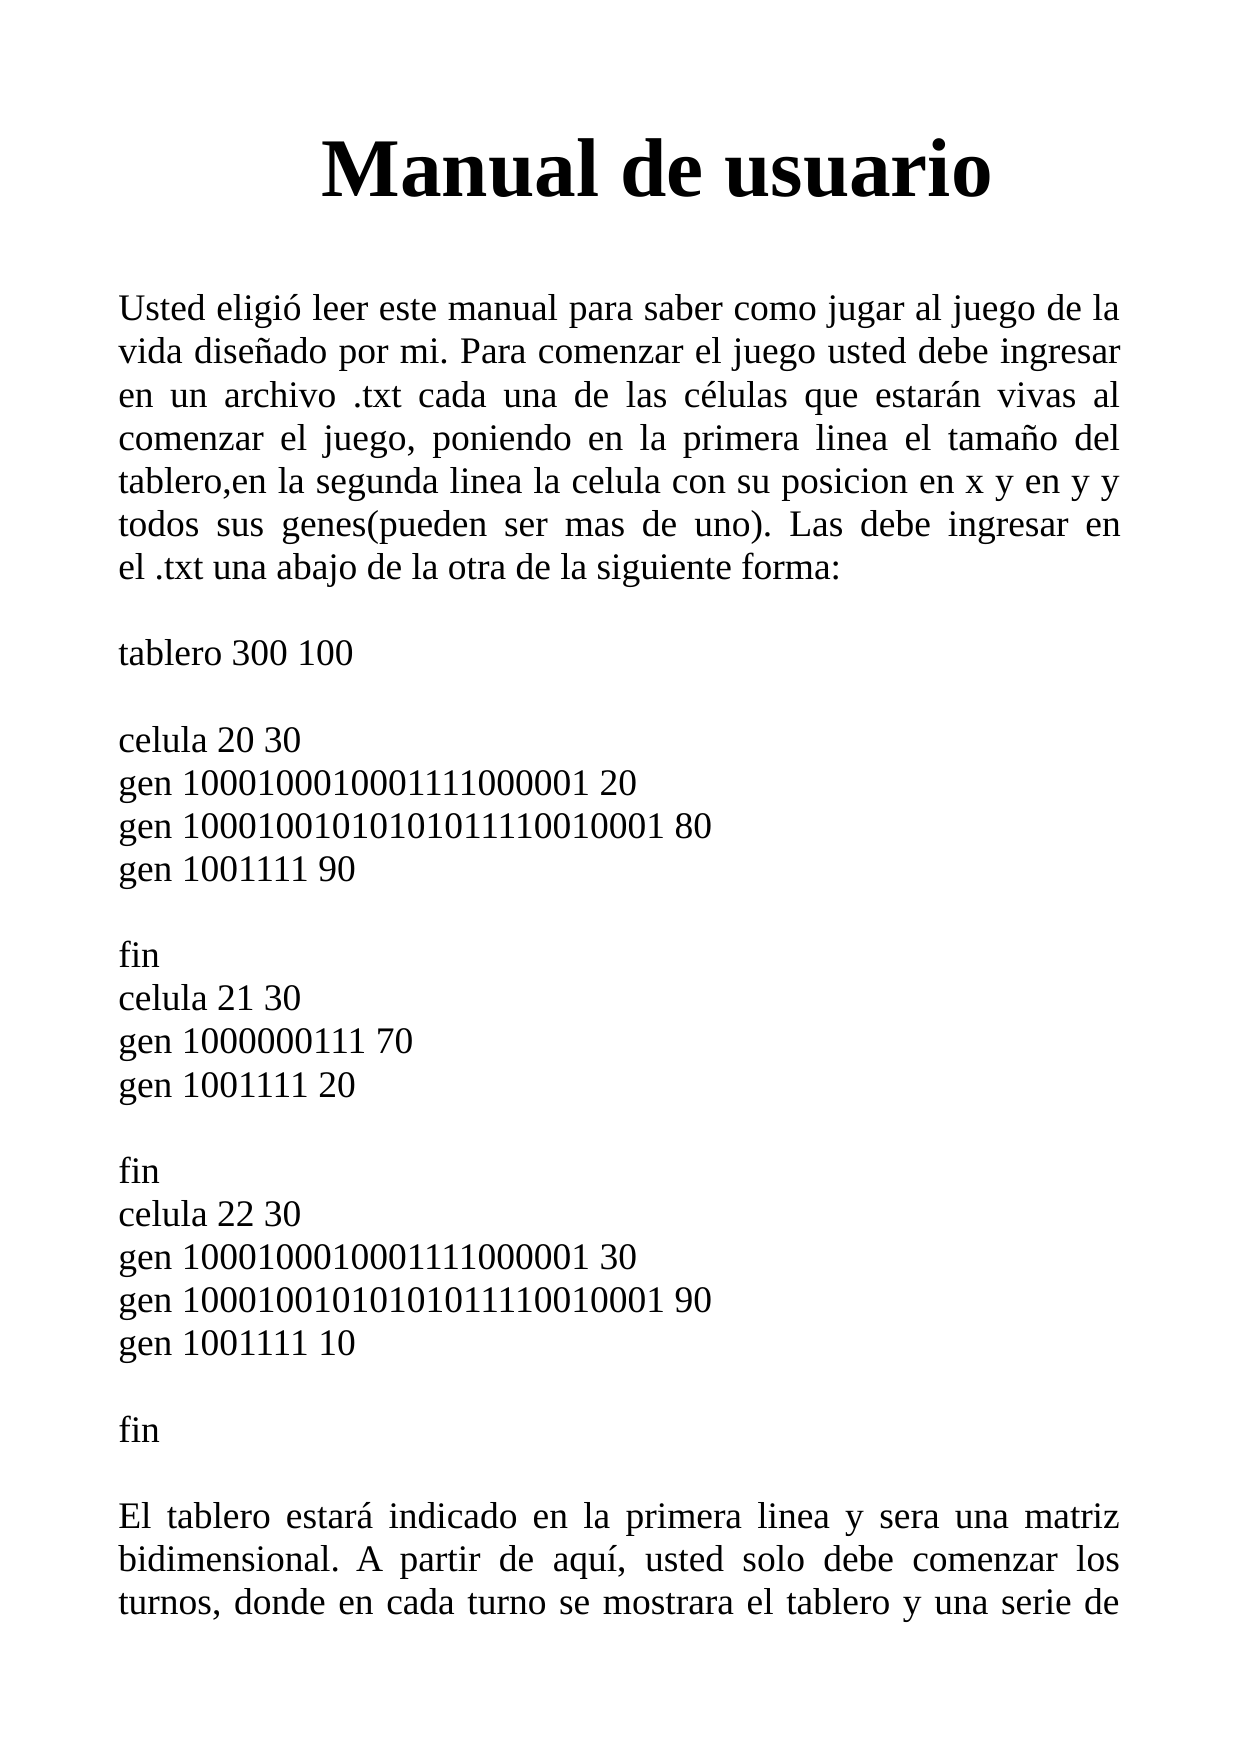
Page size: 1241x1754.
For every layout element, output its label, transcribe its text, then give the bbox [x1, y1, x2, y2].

text Manual de usuario [118, 118, 1122, 214]
text celula 22 30 [118, 1191, 1122, 1234]
text fin [118, 933, 1122, 976]
text tablero 300 100 [118, 631, 1122, 674]
text celula 20 30 [118, 717, 1122, 760]
text gen 1001111 10 [118, 1321, 1122, 1364]
text gen 1000100010001111000001 20 [118, 760, 1122, 803]
text fin [118, 1148, 1122, 1191]
text gen 10001001010101011110010001 90 [118, 1278, 1122, 1321]
text gen 1000100010001111000001 30 [118, 1234, 1122, 1278]
text fin [118, 1407, 1122, 1450]
text gen 1001111 20 [118, 1062, 1122, 1105]
text gen 1000000111 70 [118, 1019, 1122, 1062]
text gen 10001001010101011110010001 80 [118, 803, 1122, 846]
text El tablero estará indicado en la primera linea y sera una matriz bidimensional. A partir de aquí, usted solo debe comenzar los turnos, donde en cada turno se mostrara el tablero y una serie de [118, 1493, 1122, 1623]
text celula 21 30 [118, 976, 1122, 1019]
text gen 1001111 90 [118, 846, 1122, 889]
text Usted eligió leer este manual para saber como jugar al juego de la vida diseñado por mi. Para comenzar el juego usted debe ingresar en un archivo .txt cada una de las células que estarán vivas al comenzar el juego, poniendo en la primera linea el tamaño del tablero,en la segunda linea la celula con su posicion en x y en y y todos sus genes(pueden ser mas de uno). Las debe ingresar en el .txt una abajo de la otra de la siguiente forma: [118, 286, 1122, 588]
